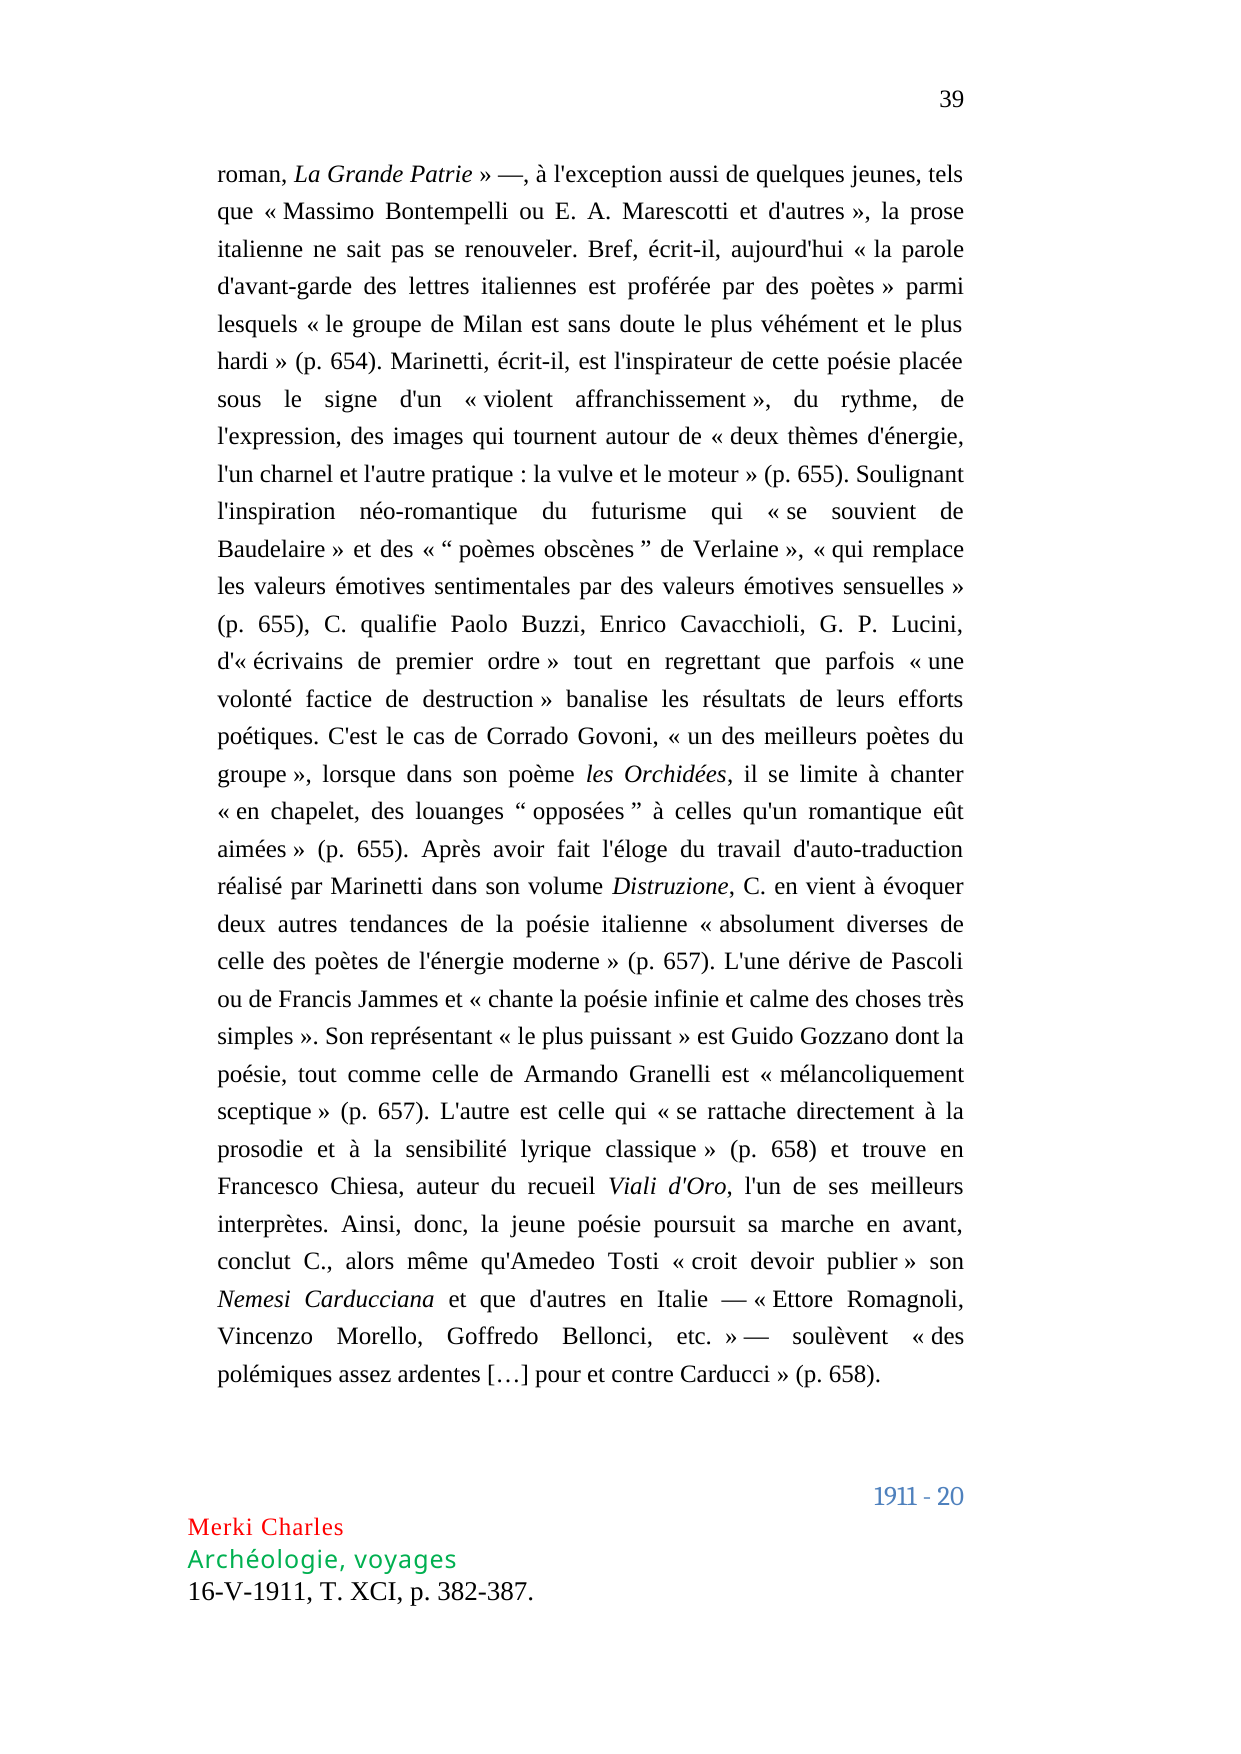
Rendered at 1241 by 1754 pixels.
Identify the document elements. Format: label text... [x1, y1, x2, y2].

text roman, La Grande Patrie » —, à l'exception aussi de quelques jeunes, tels que « Massimo Bontempelli ou E. A. Marescotti et d'autres », la prose italienne ne sait pas se renouveler. Bref, écrit-il, aujourd'hui « la parole d'avant-garde des lettres italiennes est proférée par des poètes » parmi lesquels « le groupe de Milan est sans doute le plus véhément et le plus hardi » (p. 654). Marinetti, écrit-il, est l'inspirateur de cette poésie placée sous le signe d'un « violent affranchissement », du rythme, de l'expression, des images qui tournent autour de « deux thèmes d'énergie, l'un charnel et l'autre pratique : la vulve et le moteur » (p. 655). Soulignant l'inspiration néo-romantique du futurisme qui « se souvient de Baudelaire » et des « “ poèmes obscènes ” de Verlaine », « qui remplace les valeurs émotives sentimentales par des valeurs émotives sensuelles » (p. 655), C. qualifie Paolo Buzzi, Enrico Cavacchioli, G. P. Lucini, d'« écrivains de premier ordre » tout en regrettant que parfois « une volonté factice de destruction » banalise les résultats de leurs efforts poétiques. C'est le cas de Corrado Govoni, « un des meilleurs poètes du groupe », lorsque dans son poème les Orchidées, il se limite à chanter « en chapelet, des louanges “ opposées ” à celles qu'un romantique eût aimées » (p. 655). Après avoir fait l'éloge du travail d'auto-traduction réalisé par Marinetti dans son volume Distruzione, C. en vient à évoquer deux autres tendances de la poésie italienne « absolument diverses de celle des poètes de l'énergie moderne » (p. 657). L'une dérive de Pascoli ou de Francis Jammes et « chante la poésie infinie et calme des choses très simples ». Son représentant « le plus puissant » est Guido Gozzano dont la poésie, tout comme celle de Armando Granelli est « mélancoliquement sceptique » (p. 657). L'autre est celle qui « se rattache directement à la prosodie et à la sensibilité lyrique classique » (p. 658) et trouve en Francesco Chiesa, auteur du recueil Viali d'Oro, l'un de ses meilleurs interprètes. Ainsi, donc, la jeune poésie poursuit sa marche en avant, conclut C., alors même qu'Amedeo Tosti « croit devoir publier » son Nemesi Carducciana et que d'autres en Italie — « Ettore Romagnoli, Vincenzo Morello, Goffredo Bellonci, etc. » — soulèvent « des polémiques assez ardentes […] pour et contre Carducci » (p. 658). [217, 150, 964, 1387]
text 16-V-1911, T. XCI, p. 382-387. [187, 1575, 1131, 1606]
text Archéologie, voyages [187, 1541, 1053, 1575]
text Merki Charles [187, 1512, 1053, 1541]
subtitle 1911 - 20 [217, 1475, 964, 1512]
